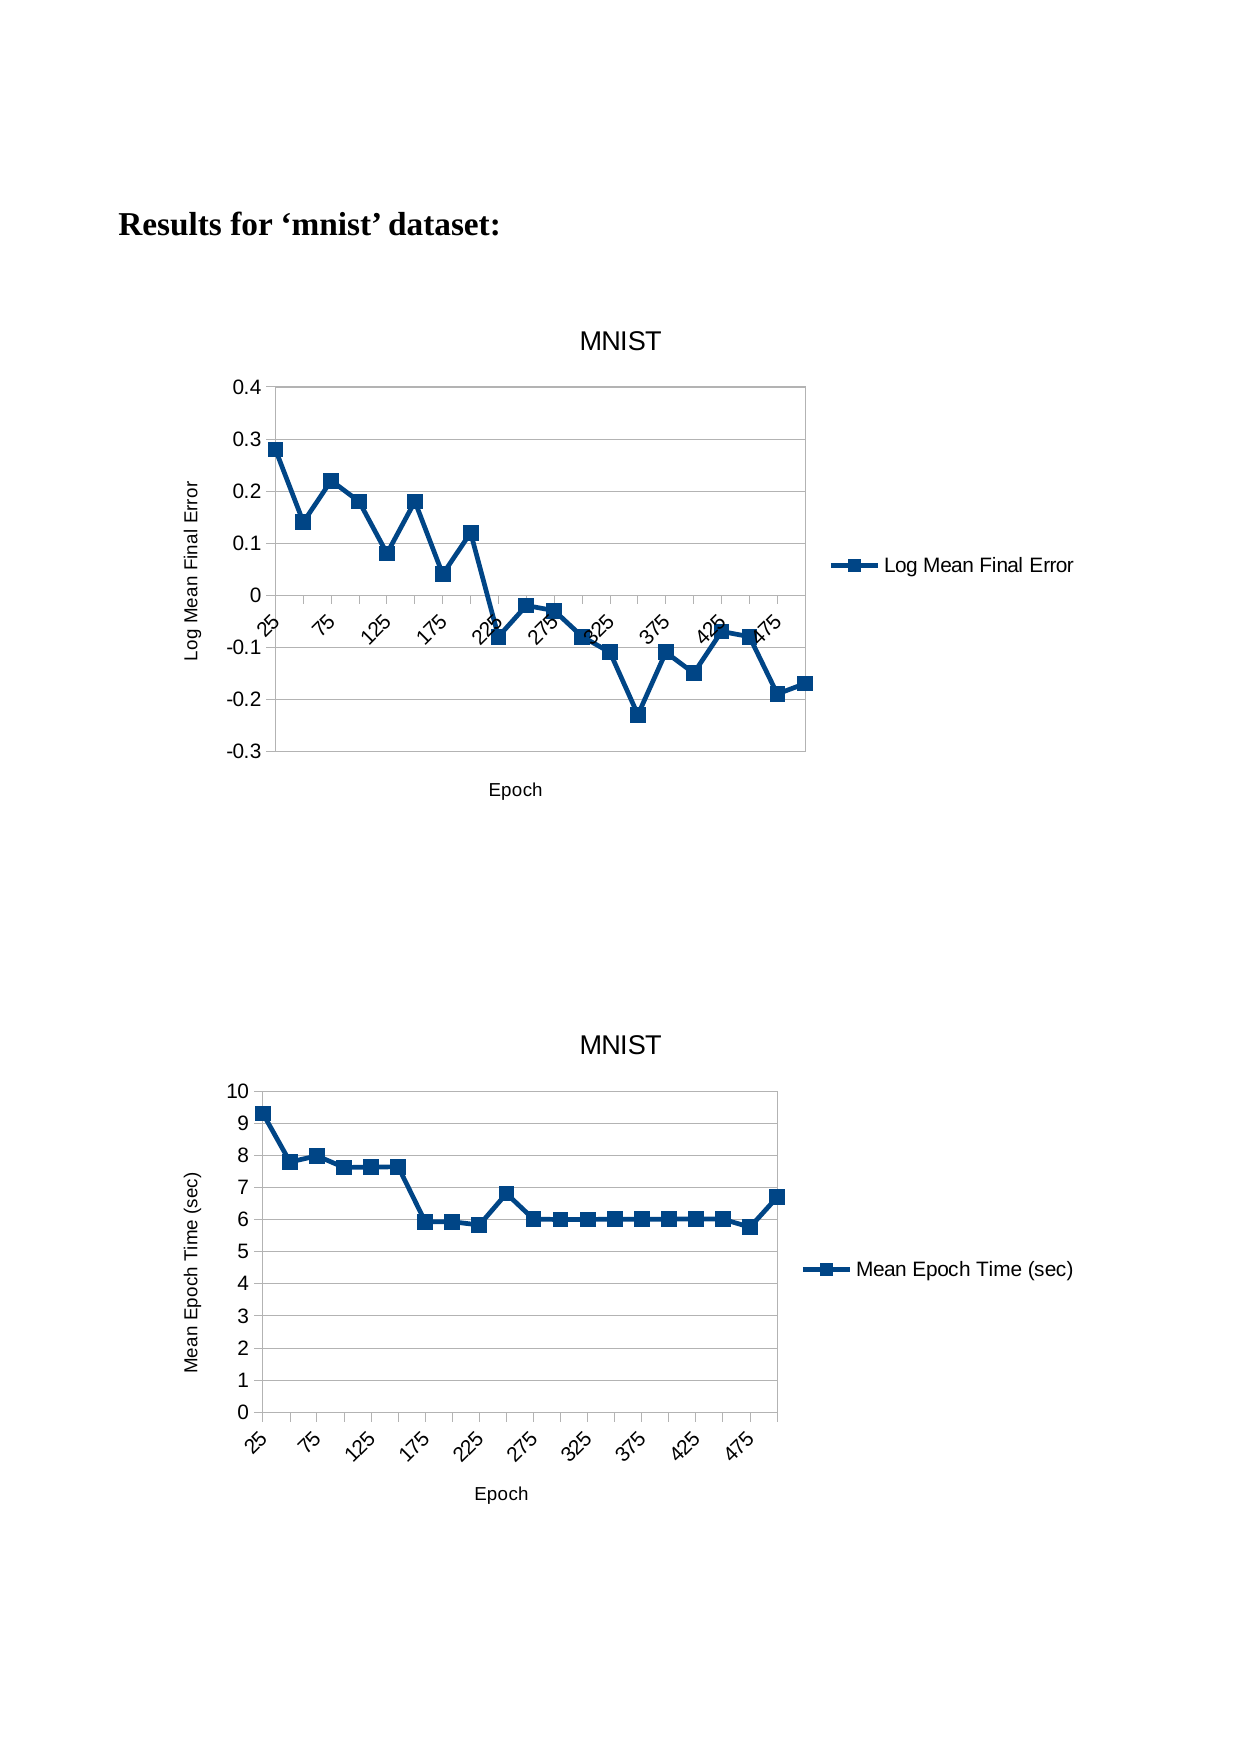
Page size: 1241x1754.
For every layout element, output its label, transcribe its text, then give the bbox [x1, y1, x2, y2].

text Results for ‘mnist’ dataset: [118, 204, 1122, 243]
